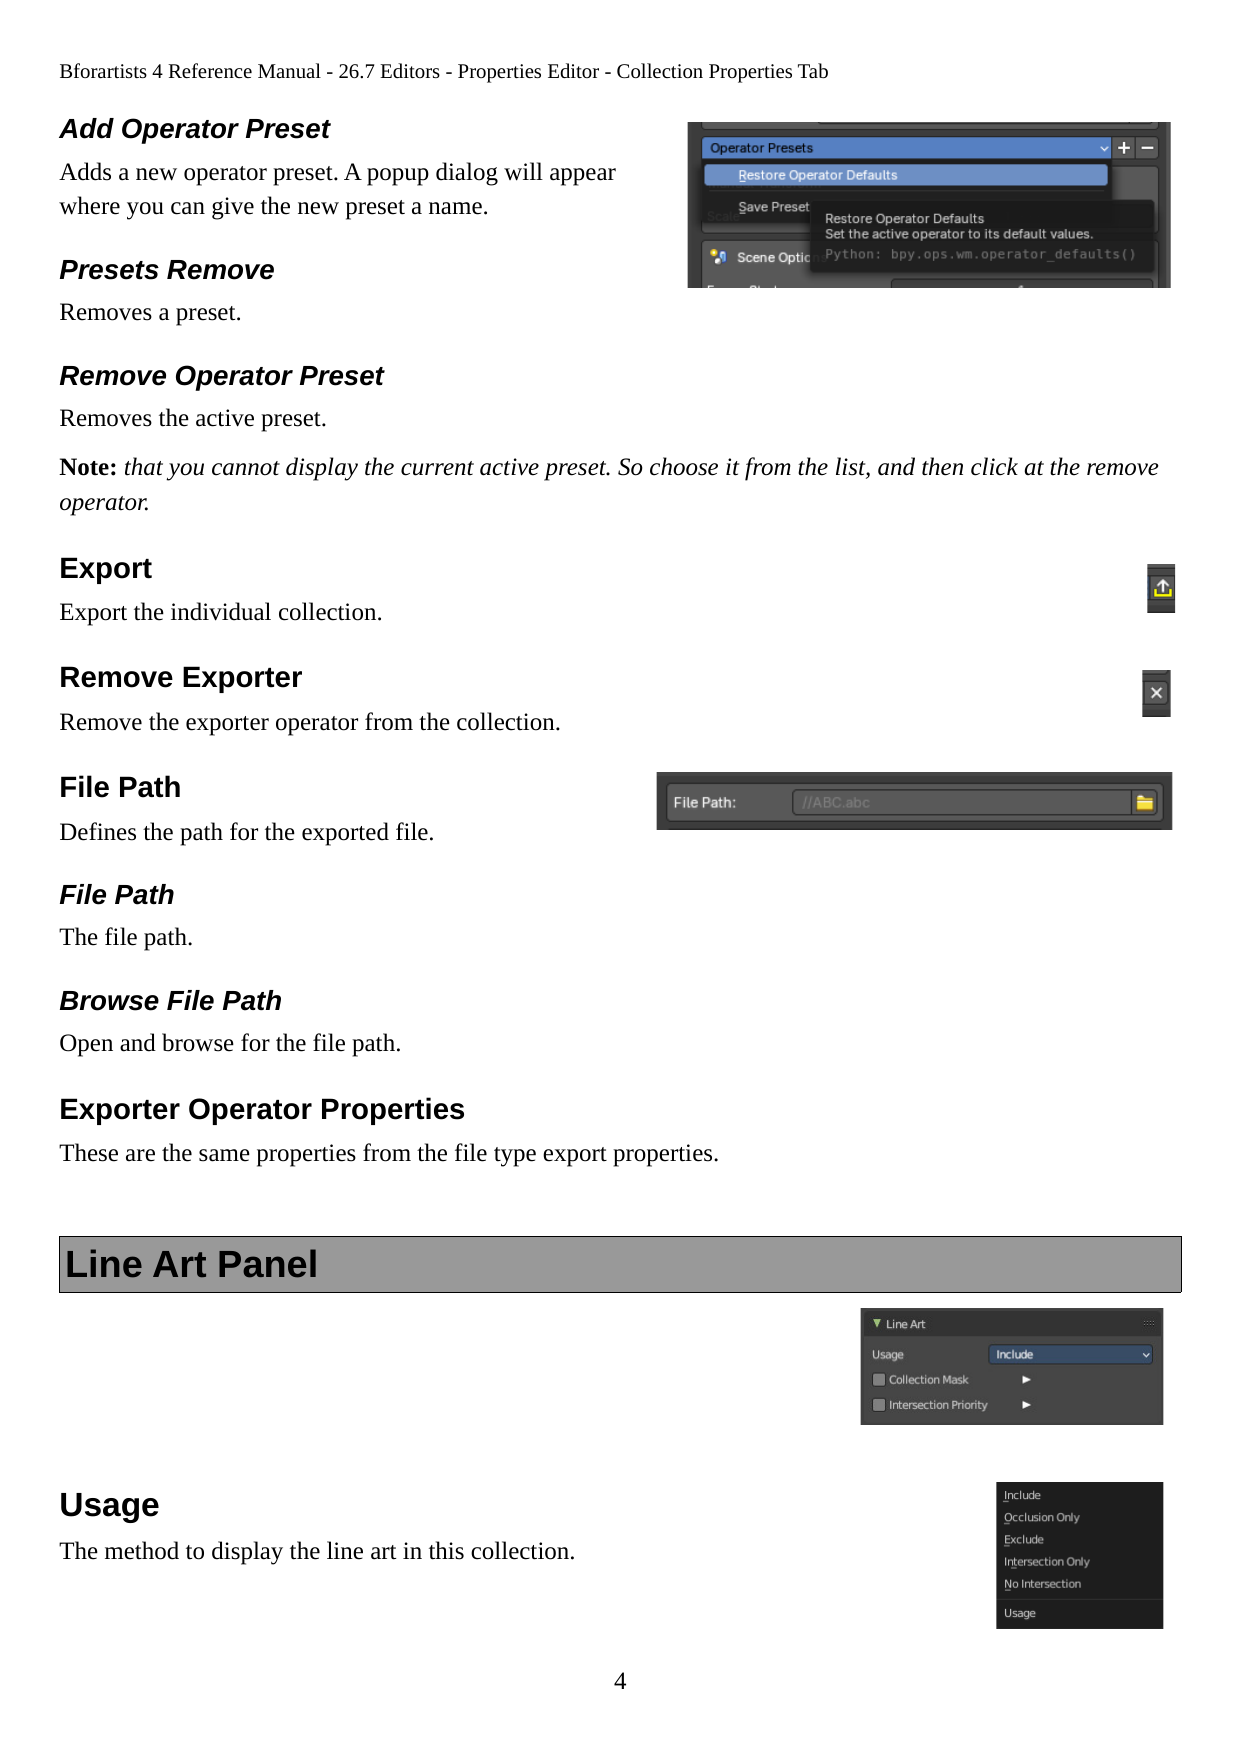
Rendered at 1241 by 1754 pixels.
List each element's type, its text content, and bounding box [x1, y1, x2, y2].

subtitle Exporter Operator Properties [59, 1092, 1181, 1126]
table_header Line Art Panel [60, 1237, 1181, 1292]
picture [996, 1482, 1164, 1629]
text The method to display the line art in this collection. [59, 1536, 996, 1565]
text Removes a preset. [59, 297, 1181, 326]
text The file path. [59, 922, 1181, 951]
picture [656, 772, 1173, 830]
subtitle [1164, 1485, 1181, 1524]
subtitle Browse File Path [59, 984, 1181, 1016]
subtitle Usage [59, 1485, 996, 1524]
subtitle Remove Operator Preset [59, 359, 1181, 391]
picture [1147, 564, 1176, 613]
subtitle Add Operator Preset [59, 113, 1181, 144]
picture [860, 1308, 1164, 1425]
text Defines the path for the exported file. [59, 817, 1181, 845]
subtitle Export [59, 551, 1181, 584]
subtitle File Path [59, 770, 1181, 804]
text Note: that you cannot display the current active preset. So choose it from the list, and then click at the remove operator. [59, 452, 1181, 516]
text Export the individual collection. [59, 597, 1181, 626]
text Adds a new operator preset. A popup dialog will appear where you can give the new preset a name. [59, 157, 687, 220]
subtitle File Path [59, 878, 1181, 910]
text These are the same properties from the file type export properties. [59, 1138, 1181, 1167]
picture [687, 122, 1171, 288]
text Removes the active preset. [59, 403, 1181, 432]
text Remove the exporter operator from the collection. [59, 707, 1181, 735]
subtitle Presets Remove [59, 253, 687, 285]
picture [1142, 670, 1171, 717]
subtitle Remove Exporter [59, 660, 1181, 694]
text Open and browse for the file path. [59, 1028, 1181, 1057]
subtitle [1171, 253, 1181, 285]
